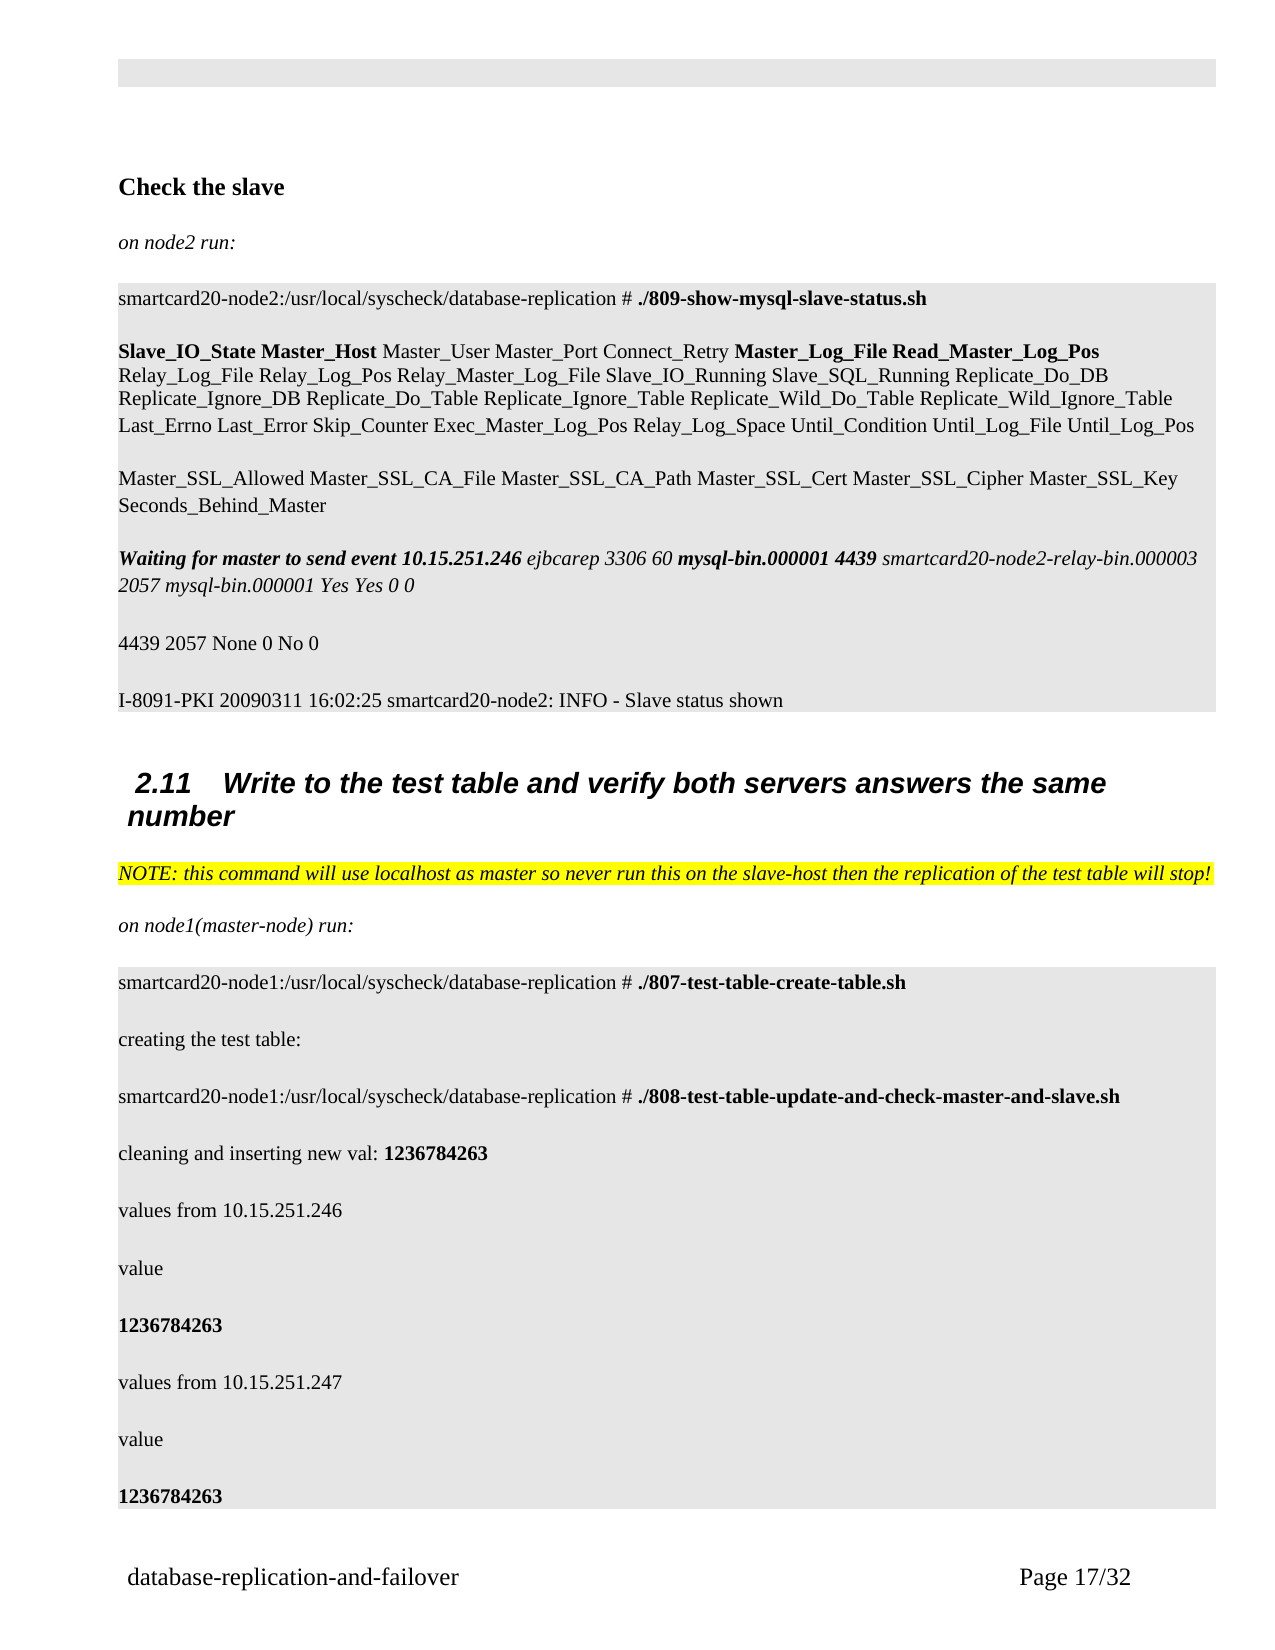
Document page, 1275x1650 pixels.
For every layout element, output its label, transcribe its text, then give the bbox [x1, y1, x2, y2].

text value [118, 1253, 1216, 1281]
subtitle Write to the test table and verify both servers answers the same number [127, 767, 1207, 832]
text values from 10.15.251.247 [118, 1367, 1216, 1395]
text 4439 2057 None 0 No 0 [118, 628, 1216, 655]
text on node1(master-node) run: [118, 914, 1216, 937]
text Check the slave [118, 173, 1216, 201]
text smartcard20-node1:/usr/local/syscheck/database-replication # ./807-test-table-create-table.sh [118, 967, 1216, 994]
text NOTE: this command will use localhost as master so never run this on the slave-host then the replication of the test table will stop! [118, 862, 1216, 885]
text values from 10.15.251.246 [118, 1196, 1216, 1223]
text creating the test table: [118, 1024, 1216, 1052]
text 1236784263 [118, 1482, 1216, 1509]
text I-8091-PKI 20090311 16:02:25 smartcard20-node2: INFO - Slave status shown [118, 685, 1216, 712]
text 1236784263 [118, 1310, 1216, 1338]
text value [118, 1424, 1216, 1452]
text smartcard20-node2:/usr/local/syscheck/database-replication # ./809-show-mysql-slave-status.sh [118, 283, 1216, 311]
text on node2 run: [118, 231, 1216, 254]
text Slave_IO_State Master_Host Master_User Master_Port Connect_Retry Master_Log_File Read_Master_Log_Pos Relay_Log_File Relay_Log_Pos Relay_Master_Log_File Slave_IO_Running Slave_SQL_Running Replicate_Do_DB Replicate_Ignore_DB Replicate_Do_Table Replicate_Ignore_Table Replicate_Wild_Do_Table Replicate_Wild_Ignore_Table Last_Errno Last_Error Skip_Counter Exec_Master_Log_Pos Relay_Log_Space Until_Condition Until_Log_File Until_Log_Pos [118, 340, 1216, 437]
text Waiting for master to send event 10.15.251.246 ejbcarep 3306 60 mysql-bin.000001 4439 smartcard20-node2-relay-bin.000003 2057 mysql-bin.000001 Yes Yes 0 0 [118, 547, 1216, 598]
text smartcard20-node1:/usr/local/syscheck/database-replication # ./808-test-table-update-and-check-master-and-slave.sh [118, 1081, 1216, 1109]
text cleaning and inserting new val: 1236784263 [118, 1138, 1216, 1166]
text Master_SSL_Allowed Master_SSL_CA_File Master_SSL_CA_Path Master_SSL_Cert Master_SSL_Cipher Master_SSL_Key Seconds_Behind_Master [118, 467, 1216, 518]
